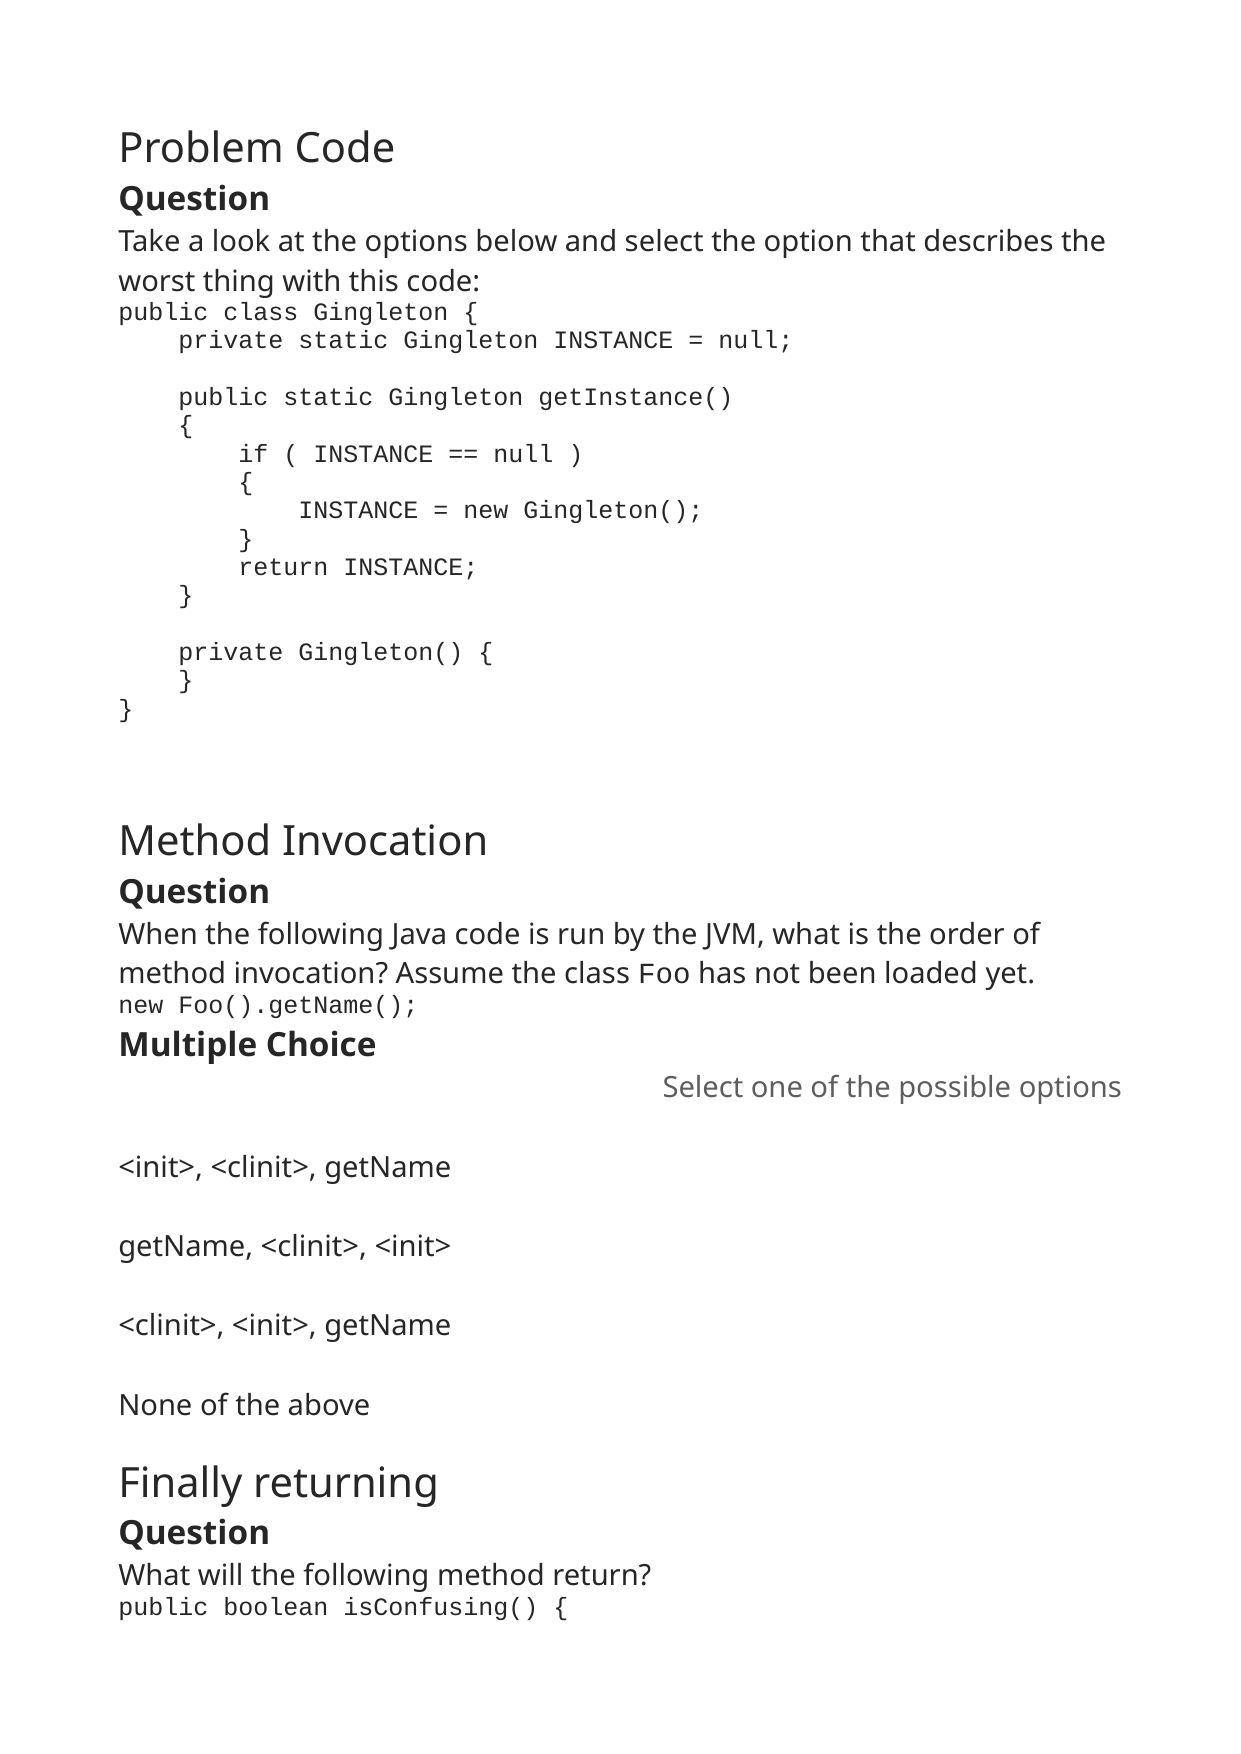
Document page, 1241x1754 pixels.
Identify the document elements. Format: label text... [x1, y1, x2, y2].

text return INSTANCE; [118, 555, 1122, 583]
text private Gingleton() { [118, 640, 1122, 668]
text What will the following method return? [118, 1554, 1122, 1594]
text getName, <clinit>, <init> [118, 1225, 1122, 1265]
text Problem Code [118, 118, 1122, 175]
text <init>, <clinit>, getName [118, 1146, 1122, 1186]
text public boolean isConfusing() { [118, 1594, 1122, 1623]
text new Foo().getName(); [118, 993, 1122, 1021]
text public static Gingleton getInstance() [118, 385, 1122, 413]
text } [118, 668, 1122, 696]
text When the following Java code is run by the JVM, what is the order of method invocation? Assume the class Foo has not been loaded yet. [118, 913, 1122, 993]
text } [118, 526, 1122, 555]
text Multiple Choice [118, 1021, 1122, 1066]
text private static Gingleton INSTANCE = null; [118, 328, 1122, 356]
text Take a look at the options below and select the option that describes the worst thing with this code: [118, 220, 1122, 300]
text public class Gingleton { [118, 300, 1122, 328]
text Method Invocation [118, 811, 1122, 868]
text Select one of the possible options [118, 1066, 1122, 1106]
text Question [118, 1509, 1122, 1554]
text <clinit>, <init>, getName [118, 1304, 1122, 1344]
text None of the above [118, 1384, 1122, 1424]
text Finally returning [118, 1452, 1122, 1509]
text INSTANCE = new Gingleton(); [118, 498, 1122, 526]
text { [118, 413, 1122, 441]
text Question [118, 868, 1122, 913]
text if ( INSTANCE == null ) [118, 441, 1122, 470]
text } [118, 696, 1122, 725]
text { [118, 470, 1122, 498]
text } [118, 583, 1122, 611]
text Question [118, 175, 1122, 220]
